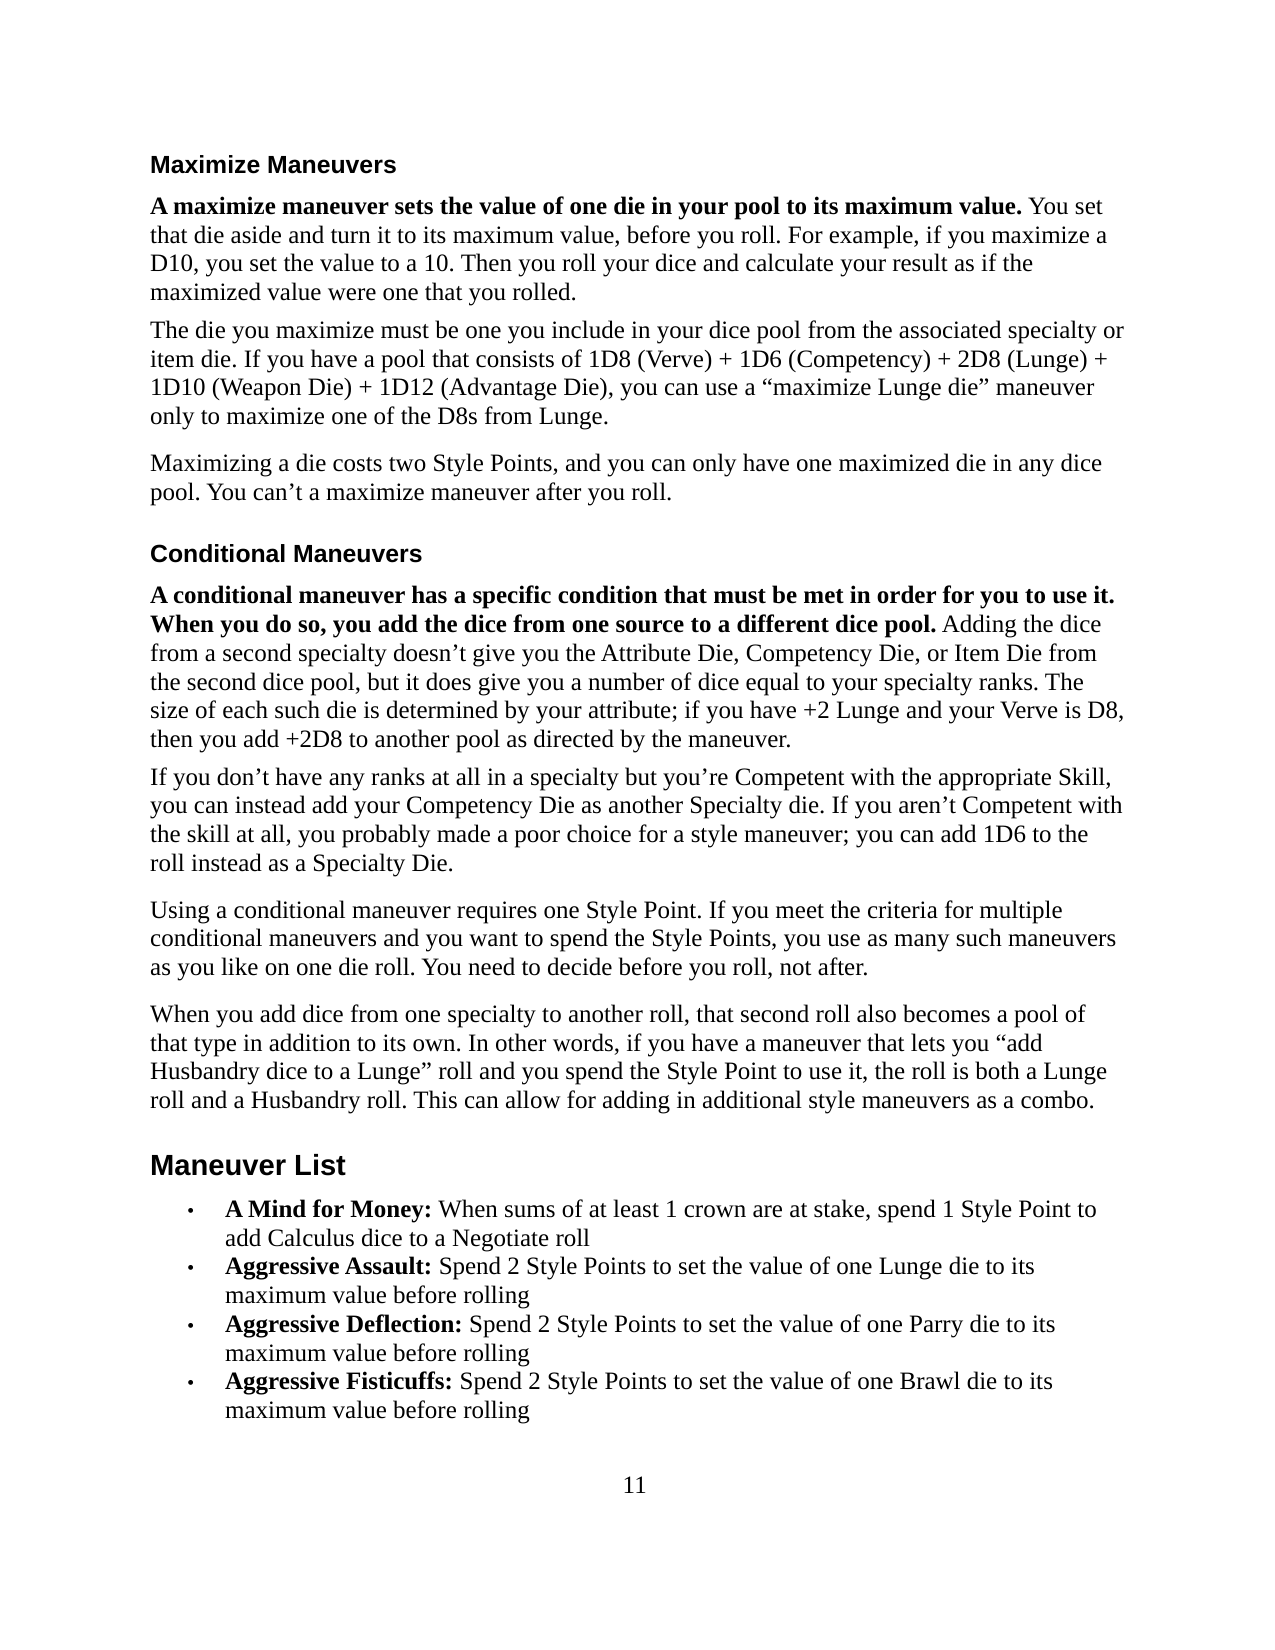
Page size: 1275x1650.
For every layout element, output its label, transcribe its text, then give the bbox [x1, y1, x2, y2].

list Aggressive Assault: Spend 2 Style Points to set the value of one Lunge die to its maximum value before rolling [187, 1251, 1125, 1309]
list A Mind for Money: When sums of at least 1 crown are at stake, spend 1 Style Point to add Calculus dice to a Negotiate roll [187, 1194, 1125, 1251]
text When you add dice from one specialty to another roll, that second roll also becomes a pool of that type in addition to its own. In other words, if you have a maneuver that lets you “add Husbandry dice to a Lunge” roll and you spend the Style Point to use it, the roll is both a Lunge roll and a Husbandry roll. This can allow for adding in additional style maneuvers as a combo. [150, 999, 1125, 1114]
list Aggressive Deflection: Spend 2 Style Points to set the value of one Parry die to its maximum value before rolling [187, 1309, 1125, 1366]
subtitle Maximize Maneuvers [150, 150, 1125, 178]
text The die you maximize must be one you include in your dice pool from the associated specialty or item die. If you have a pool that consists of 1D8 (Verve) + 1D6 (Competency) + 2D8 (Lunge) + 1D10 (Weapon Die) + 1D12 (Advantage Die), you can use a “maximize Lunge die” maneuver only to maximize one of the D8s from Lunge. [150, 315, 1125, 430]
text A maximize maneuver sets the value of one die in your pool to its maximum value. You set that die aside and turn it to its maximum value, before you roll. For example, if you maximize a D10, you set the value to a 10. Then you roll your dice and calculate your result as if the maximized value were one that you rolled. [150, 191, 1125, 306]
text A conditional maneuver has a specific condition that must be met in order for you to use it. When you do so, you add the dice from one source to a different dice pool. Adding the dice from a second specialty doesn’t give you the Attribute Die, Competency Die, or Item Die from the second dice pool, but it does give you a number of dice equal to your specialty ranks. The size of each such die is determined by your attribute; if you have +2 Lunge and your Verve is D8, then you add +2D8 to another pool as directed by the maneuver. [150, 580, 1125, 753]
text Using a conditional maneuver requires one Style Point. If you meet the criteria for multiple conditional maneuvers and you want to spend the Style Points, you use as many such maneuvers as you like on one die roll. You need to decide before you roll, not after. [150, 895, 1125, 981]
subtitle Conditional Maneuvers [150, 539, 1125, 568]
list Aggressive Fisticuffs: Spend 2 Style Points to set the value of one Brawl die to its maximum value before rolling [187, 1366, 1125, 1424]
text Maximizing a die costs two Style Points, and you can only have one maximized die in any dice pool. You can’t a maximize maneuver after you roll. [150, 448, 1125, 505]
subtitle Maneuver List [150, 1148, 1125, 1181]
text If you don’t have any ranks at all in a specialty but you’re Competent with the appropriate Skill, you can instead add your Competency Die as another Specialty die. If you aren’t Competent with the skill at all, you probably made a poor choice for a style maneuver; you can add 1D6 to the roll instead as a Specialty Die. [150, 762, 1125, 877]
